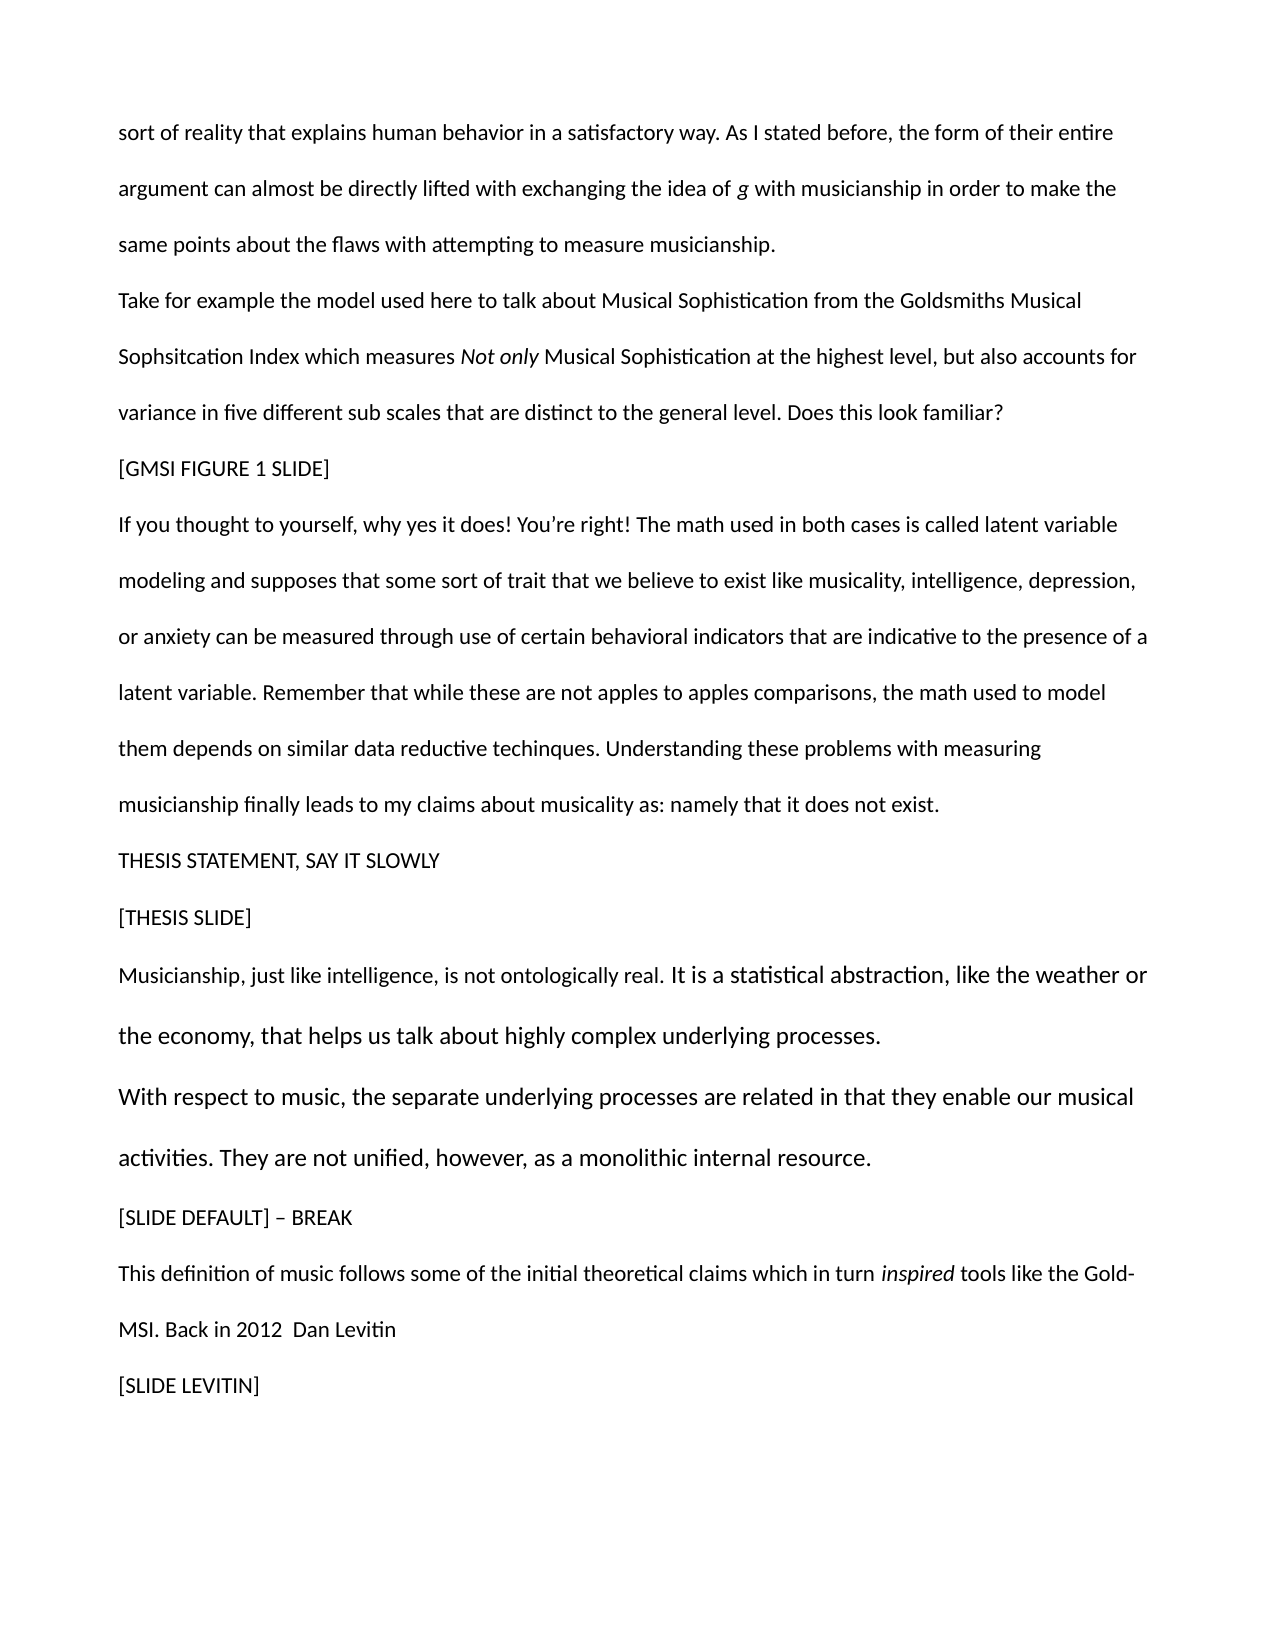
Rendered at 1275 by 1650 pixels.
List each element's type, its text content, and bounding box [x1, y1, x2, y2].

text [SLIDE DEFAULT] – BREAK [118, 1203, 1157, 1231]
text If you thought to yourself, why yes it does! You’re right! The math used in both cases is called latent variable modeling and supposes that some sort of trait that we believe to exist like musicality, intelligence, depression, or anxiety can be measured through use of certain behavioral indicators that are indicative to the presence of a latent variable. Remember that while these are not apples to apples comparisons, the math used to model them depends on similar data reductive techinques. Understanding these problems with measuring musicianship finally leads to my claims about musicality as: namely that it does not exist. [118, 510, 1157, 819]
text [SLIDE LEVITIN] [118, 1371, 1157, 1399]
text [THESIS SLIDE] [118, 903, 1157, 931]
text THESIS STATEMENT, SAY IT SLOWLY [118, 847, 1157, 875]
text Take for example the model used here to talk about Musical Sophistication from the Goldsmiths Musical Sophsitcation Index which measures Not only Musical Sophistication at the highest level, but also accounts for variance in five different sub scales that are distinct to the general level. Does this look familiar? [118, 286, 1157, 426]
text Musicianship, just like intelligence, is not ontologically real. It is a statistical abstraction, like the weather or the economy, that helps us talk about highly complex underlying processes. [118, 959, 1157, 1050]
text [GMSI FIGURE 1 SLIDE] [118, 454, 1157, 482]
text sort of reality that explains human behavior in a satisfactory way. As I stated before, the form of their entire argument can almost be directly lifted with exchanging the idea of g with musicianship in order to make the same points about the flaws with attempting to measure musicianship. [118, 118, 1157, 258]
text This definition of music follows some of the initial theoretical claims which in turn inspired tools like the Gold-MSI. Back in 2012 Dan Levitin [118, 1259, 1157, 1343]
text With respect to music, the separate underlying processes are related in that they enable our musical activities. They are not unified, however, as a monolithic internal resource. [118, 1081, 1157, 1172]
